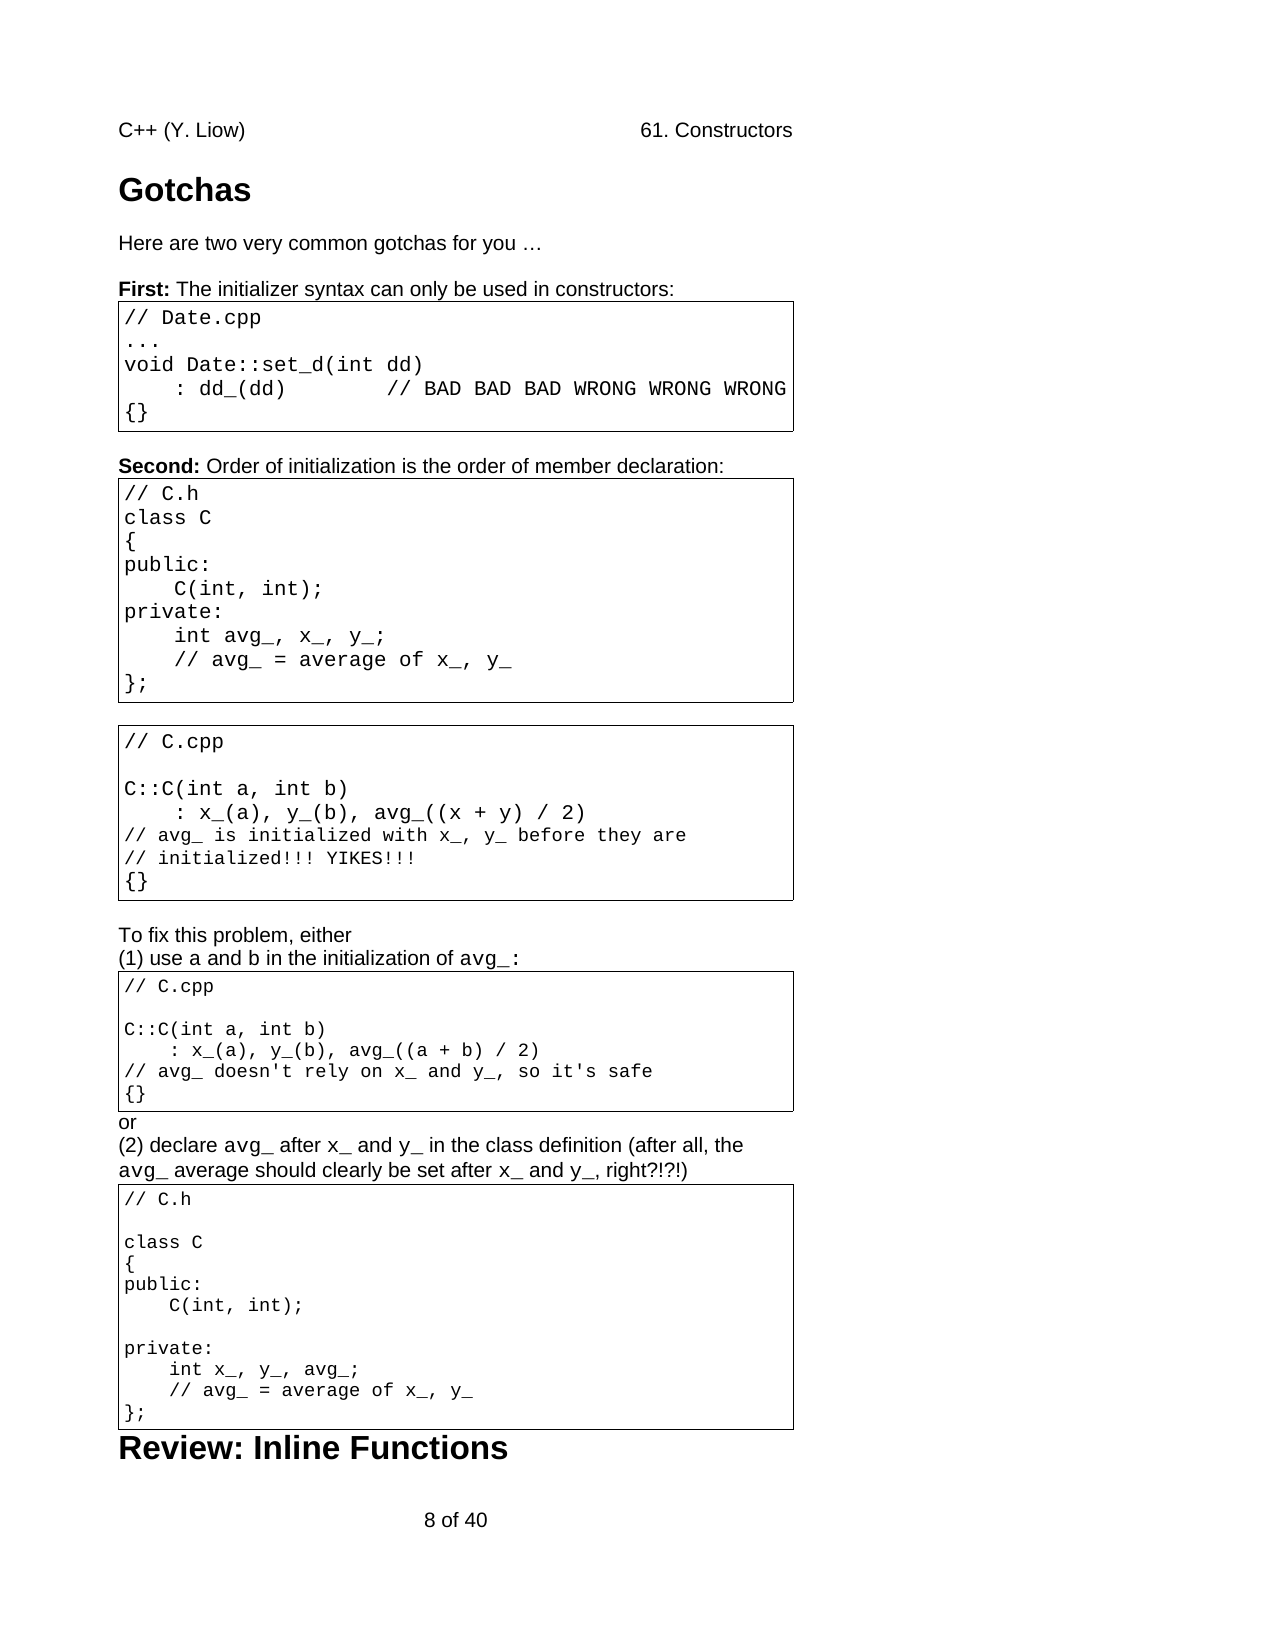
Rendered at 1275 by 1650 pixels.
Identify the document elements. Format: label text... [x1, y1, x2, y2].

table_header // C.h class C { public: C(int, int); private: int x_, y_, avg_; // avg_ = average of x_, y_ }; [119, 1185, 793, 1429]
table_header // C.h class C { public: C(int, int); private: int avg_, x_, y_; // avg_ = average of x_, y_ }; [119, 479, 793, 702]
text Second: Order of initialization is the order of member declaration: [118, 454, 793, 477]
text (1) use a and b in the initialization of avg_: [118, 946, 793, 971]
text or [118, 1112, 793, 1134]
table_header // C.cpp C::C(int a, int b) : x_(a), y_(b), avg_((x + y) / 2) // avg_ is initialized with x_, y_ before they are // initialized!!! YIKES!!! {} [119, 726, 793, 900]
text To fix this problem, either [118, 923, 793, 946]
text Gotchas [118, 171, 793, 208]
table_header // Date.cpp ... void Date::set_d(int dd) : dd_(dd) // BAD BAD BAD WRONG WRONG WRONG {} [119, 302, 793, 431]
text (2) declare avg_ after x_ and y_ in the class definition (after all, the avg_ average should clearly be set after x_ and y_, right?!?!) [118, 1134, 793, 1184]
text Here are two very common gotchas for you … [118, 231, 793, 254]
text First: The initializer syntax can only be used in constructors: [118, 278, 793, 301]
table_header // C.cpp C::C(int a, int b) : x_(a), y_(b), avg_((a + b) / 2) // avg_ doesn't rely on x_ and y_, so it's safe {} [119, 972, 793, 1111]
text Review: Inline Functions [118, 1430, 793, 1467]
